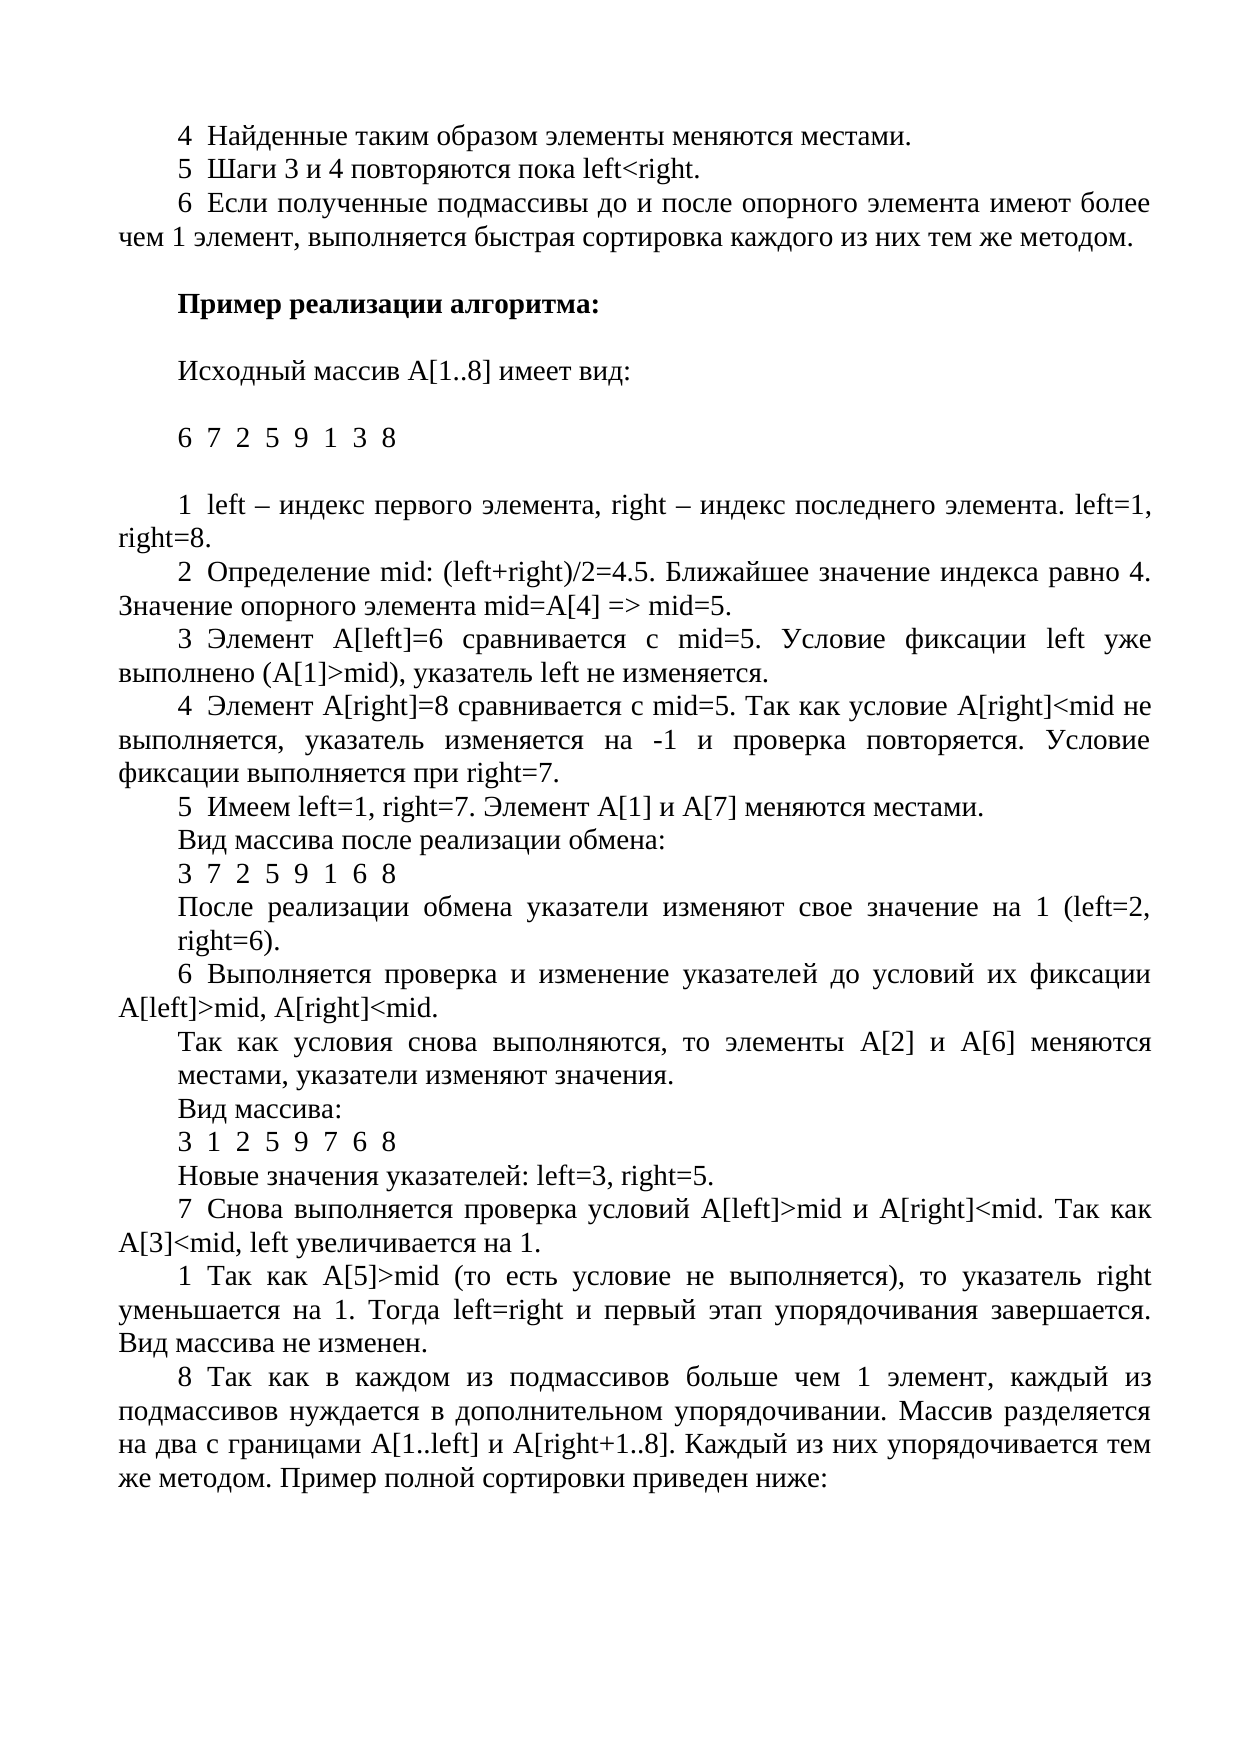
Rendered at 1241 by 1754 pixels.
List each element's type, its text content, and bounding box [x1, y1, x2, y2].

list 3 1 2 5 9 7 6 8 [177, 1124, 1152, 1158]
text Исходный массив A[1..8] имеет вид: [118, 353, 1152, 386]
list Новые значения указателей: left=3, right=5. [177, 1158, 1152, 1191]
list Так как условия снова выполняются, то элементы A[2] и A[6] меняются местами, указатели изменяют значения. [177, 1024, 1152, 1091]
list Снова выполняется проверка условий A[left]>mid и A[right]<mid. Так как A[3]<mid, left увеличивается на 1. [118, 1191, 1152, 1258]
list left – индекс первого элемента, right – индекс последнего элемента. left=1, right=8. [118, 487, 1152, 554]
list Так как в каждом из подмассивов больше чем 1 элемент, каждый из подмассивов нуждается в дополнительном упорядочивании. Массив разделяется на два с границами A[1..left] и A[right+1..8]. Каждый из них упорядочивается тем же методом. Пример полной сортировки приведен ниже: [118, 1359, 1152, 1493]
list Выполняется проверка и изменение указателей до условий их фиксации A[left]>mid, A[right]<mid. [118, 957, 1152, 1024]
list Так как A[5]>mid (то есть условие не выполняется), то указатель right уменьшается на 1. Тогда left=right и первый этап упорядочивания завершается. Вид массива не изменен. [118, 1258, 1152, 1359]
list Вид массива после реализации обмена: [177, 822, 1152, 856]
list Имеем left=1, right=7. Элемент A[1] и A[7] меняются местами. [118, 789, 1152, 822]
list Вид массива: [177, 1091, 1152, 1124]
list Определение mid: (left+right)/2=4.5. Ближайшее значение индекса равно 4. Значение опорного элемента mid=A[4] => mid=5. [118, 554, 1152, 621]
list Если полученные подмассивы до и после опорного элемента имеют более чем 1 элемент, выполняется быстрая сортировка каждого из них тем же методом. [118, 185, 1152, 252]
list Шаги 3 и 4 повторяются пока left<right. [118, 152, 1152, 185]
text 6 7 2 5 9 1 3 8 [118, 420, 1152, 453]
list Найденные таким образом элементы меняются местами. [118, 118, 1152, 152]
list Элемент A[right]=8 сравнивается с mid=5. Так как условие A[right]<mid не выполняется, указатель изменяется на -1 и проверка повторяется. Условие фиксации выполняется при right=7. [118, 688, 1152, 789]
list 3 7 2 5 9 1 6 8 [177, 856, 1152, 889]
list Элемент A[left]=6 сравнивается с mid=5. Условие фиксации left уже выполнено (A[1]>mid), указатель left не изменяется. [118, 621, 1152, 688]
list После реализации обмена указатели изменяют свое значение на 1 (left=2, right=6). [177, 889, 1152, 957]
list Пример реализации алгоритма: [177, 286, 1152, 319]
